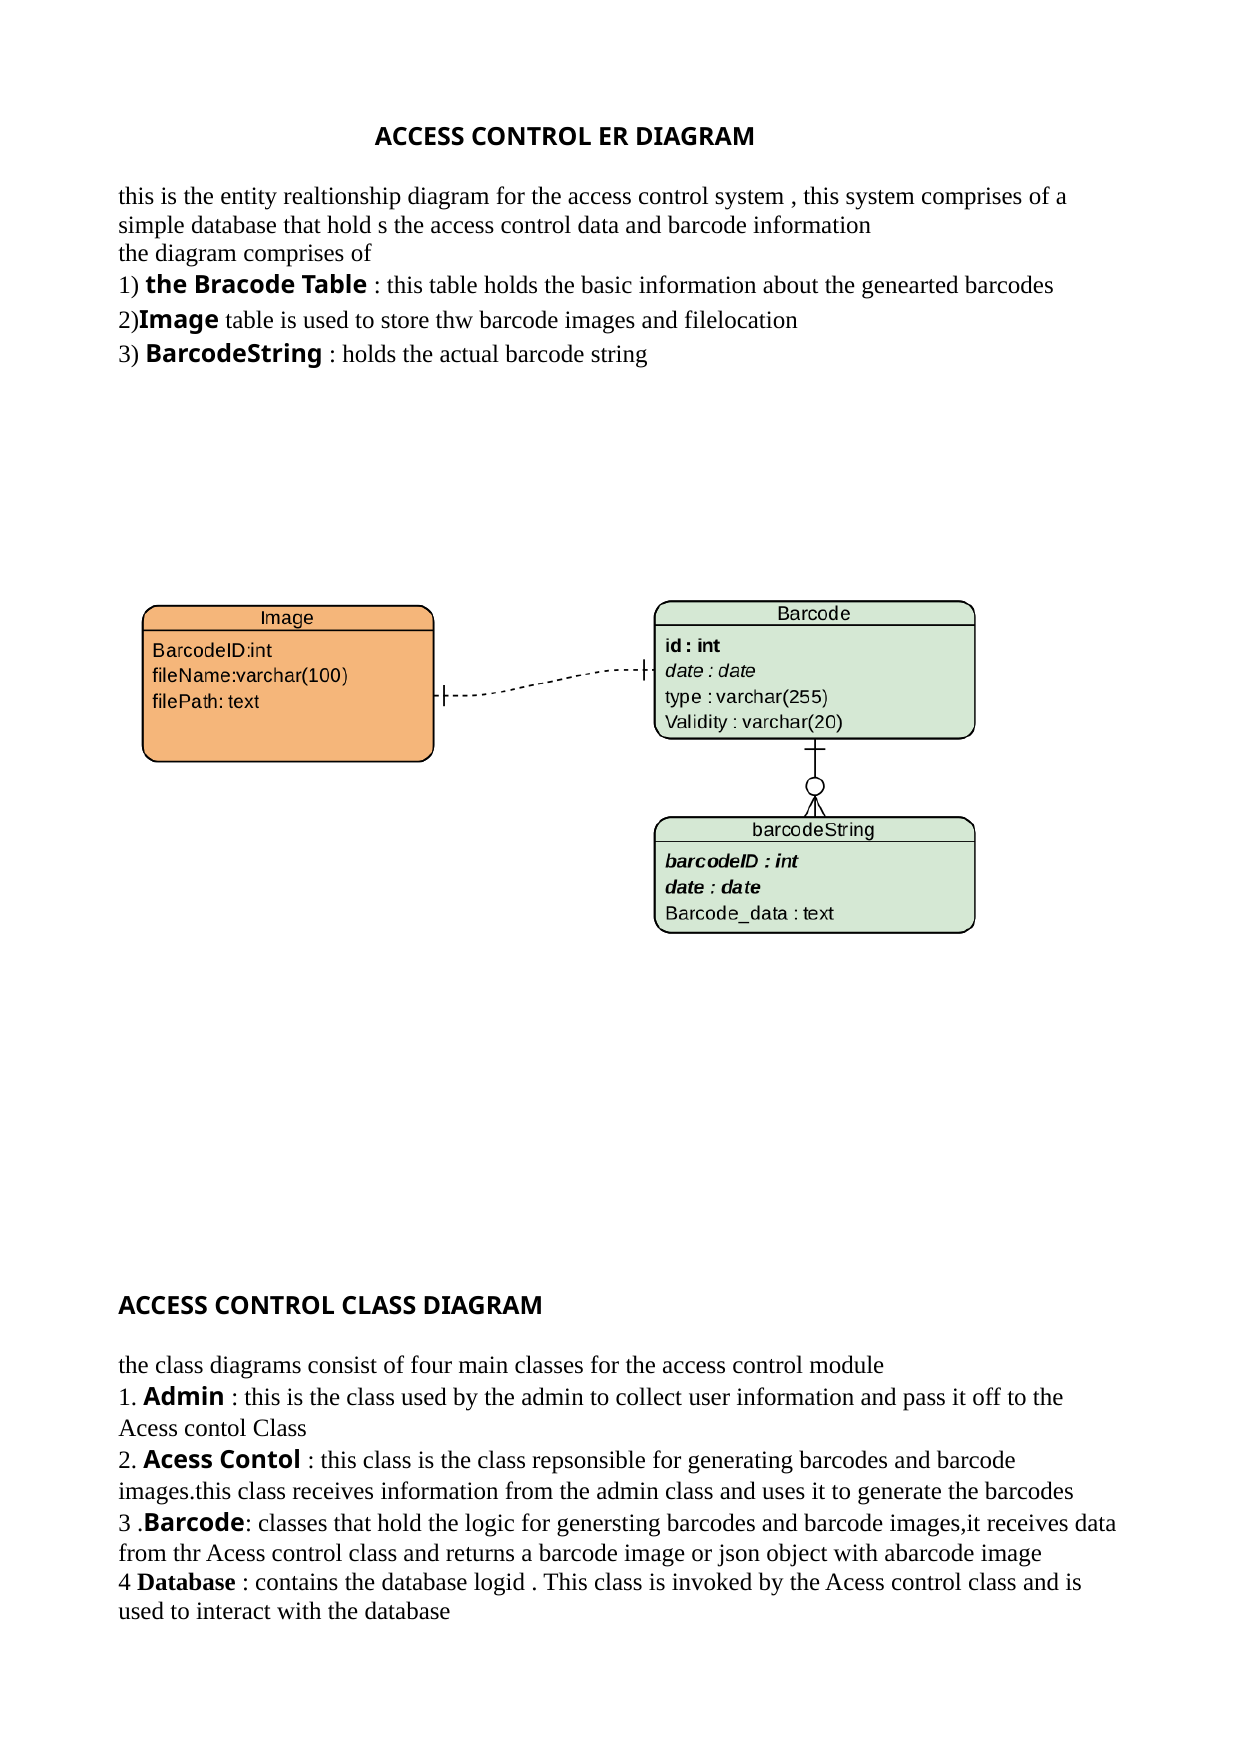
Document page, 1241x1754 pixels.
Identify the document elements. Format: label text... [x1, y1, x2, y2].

text the class diagrams consist of four main classes for the access control module [118, 1350, 1122, 1379]
text 1) the Bracode Table : this table holds the basic information about the genearted barcodes [118, 267, 1122, 301]
text this is the entity realtionship diagram for the access control system , this system comprises of a simple database that hold s the access control data and barcode information [118, 181, 1122, 238]
text 4 Database : contains the database logid . This class is invoked by the Acess control class and is used to interact with the database [118, 1567, 1122, 1625]
text 1. Admin : this is the class used by the admin to collect user information and pass it off to the Acess contol Class [118, 1379, 1122, 1442]
text 3) BarcodeString : holds the actual barcode string [118, 335, 1122, 369]
text ACCESS CONTROL CLASS DIAGRAM [118, 1287, 1122, 1321]
text 2. Acess Contol : this class is the class repsonsible for generating barcodes and barcode images.this class receives information from the admin class and uses it to generate the barcodes [118, 1442, 1122, 1504]
text the diagram comprises of [118, 238, 1122, 267]
picture [118, 570, 1123, 1086]
text ACCESS CONTROL ER DIAGRAM [118, 118, 1122, 152]
text 3 .Barcode: classes that hold the logic for genersting barcodes and barcode images,it receives data from thr Acess control class and returns a barcode image or json object with abarcode image [118, 1504, 1122, 1567]
text 2)Image table is used to store thw barcode images and filelocation [118, 301, 1122, 335]
